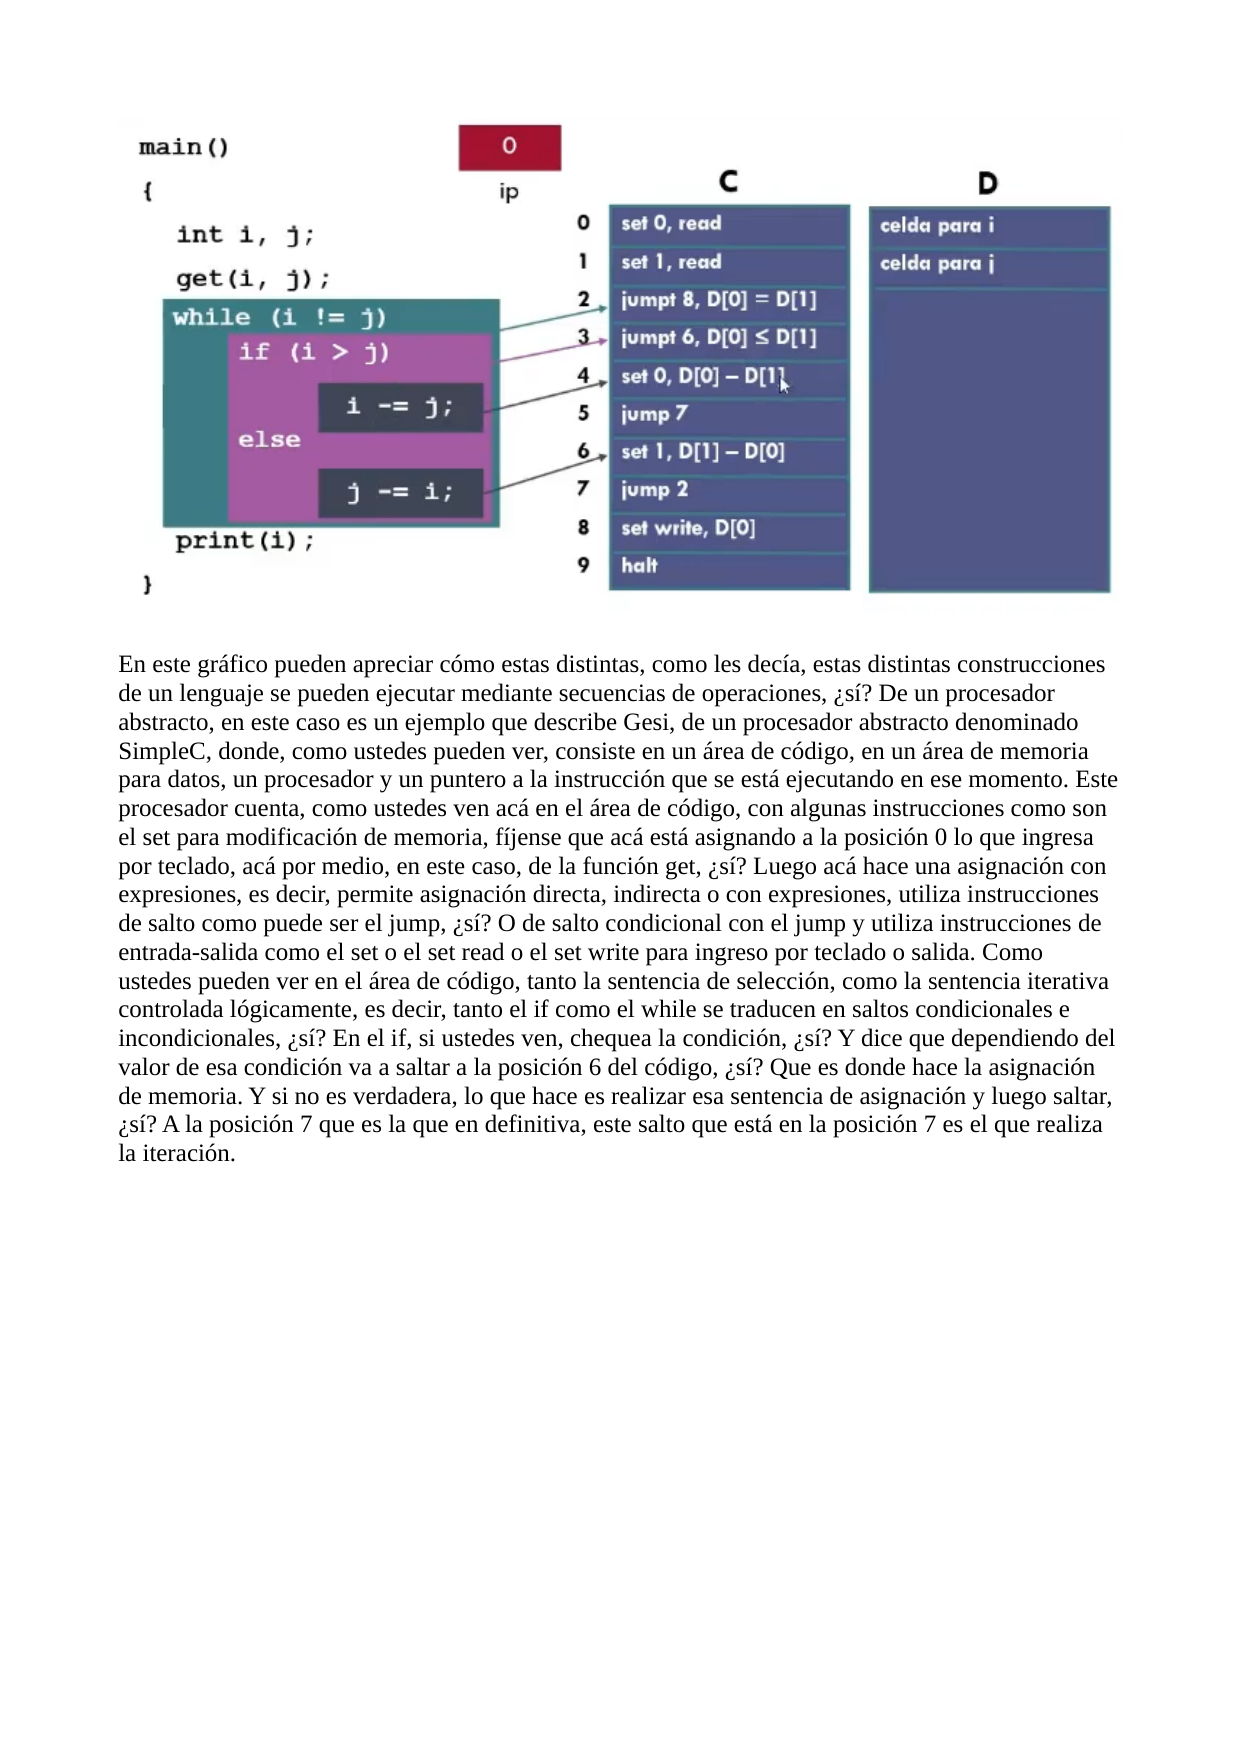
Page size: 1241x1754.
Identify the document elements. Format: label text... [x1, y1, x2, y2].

picture [118, 118, 1123, 621]
text En este gráfico pueden apreciar cómo estas distintas, como les decía, estas distintas construcciones de un lenguaje se pueden ejecutar mediante secuencias de operaciones, ¿sí? De un procesador abstracto, en este caso es un ejemplo que describe Gesi, de un procesador abstracto denominado SimpleC, donde, como ustedes pueden ver, consiste en un área de código, en un área de memoria para datos, un procesador y un puntero a la instrucción que se está ejecutando en ese momento. Este procesador cuenta, como ustedes ven acá en el área de código, con algunas instrucciones como son el set para modificación de memoria, fíjense que acá está asignando a la posición 0 lo que ingresa por teclado, acá por medio, en este caso, de la función get, ¿sí? Luego acá hace una asignación con expresiones, es decir, permite asignación directa, indirecta o con expresiones, utiliza instrucciones de salto como puede ser el jump, ¿sí? O de salto condicional con el jump y utiliza instrucciones de entrada-salida como el set o el set read o el set write para ingreso por teclado o salida. Como ustedes pueden ver en el área de código, tanto la sentencia de selección, como la sentencia iterativa controlada lógicamente, es decir, tanto el if como el while se traducen en saltos condicionales e incondicionales, ¿sí? En el if, si ustedes ven, chequea la condición, ¿sí? Y dice que dependiendo del valor de esa condición va a saltar a la posición 6 del código, ¿sí? Que es donde hace la asignación de memoria. Y si no es verdadera, lo que hace es realizar esa sentencia de asignación y luego saltar, ¿sí? A la posición 7 que es la que en definitiva, este salto que está en la posición 7 es el que realiza la iteración. [118, 649, 1122, 1167]
